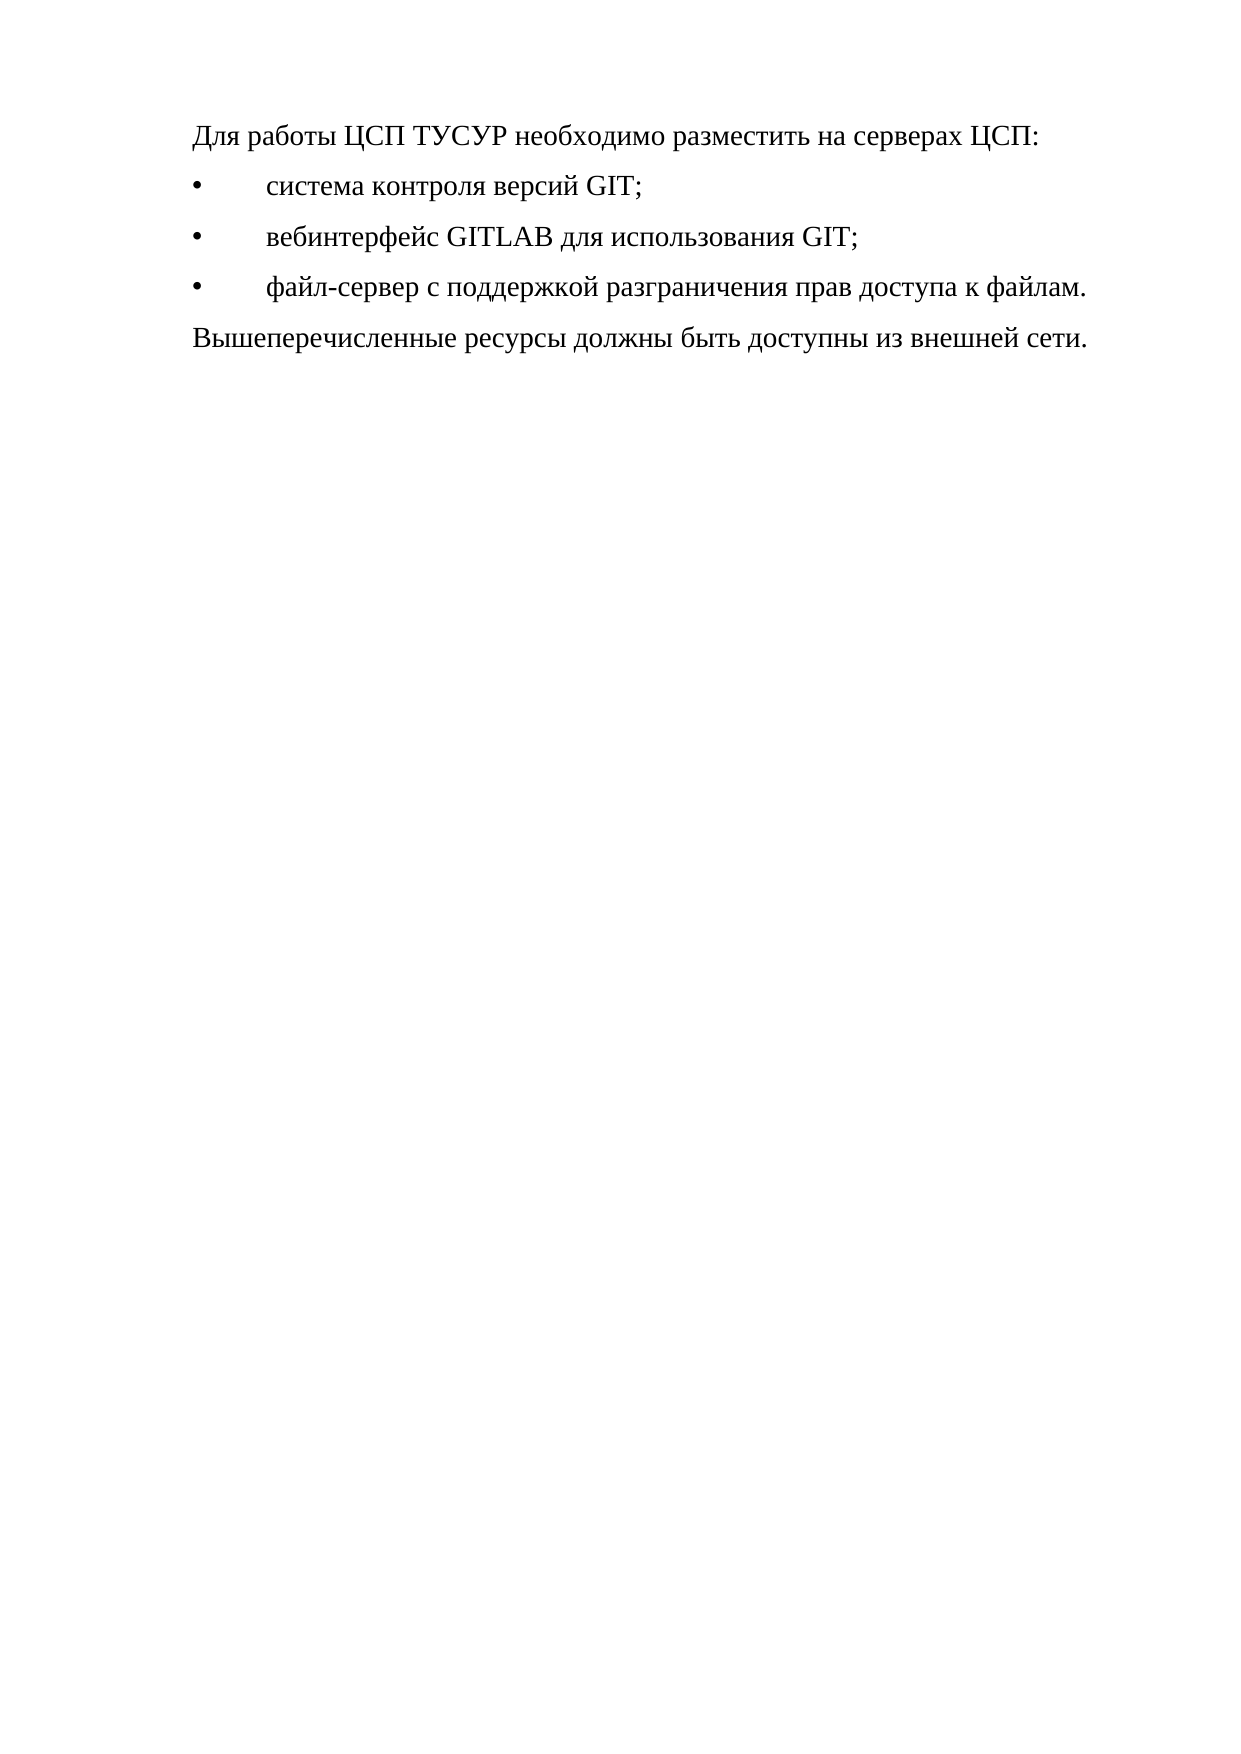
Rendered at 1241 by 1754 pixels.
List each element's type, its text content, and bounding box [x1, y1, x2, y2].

text Для работы ЦСП ТУСУР необходимо разместить на серверах ЦСП: [118, 118, 1122, 152]
list вебинтерфейс GITLAB для использования GIT; [118, 219, 1122, 252]
list система контроля версий GIT; [118, 168, 1122, 202]
text Вышеперечисленные ресурсы должны быть доступны из внешней сети. [118, 320, 1122, 353]
list файл-сервер с поддержкой разграничения прав доступа к файлам. [118, 269, 1122, 303]
